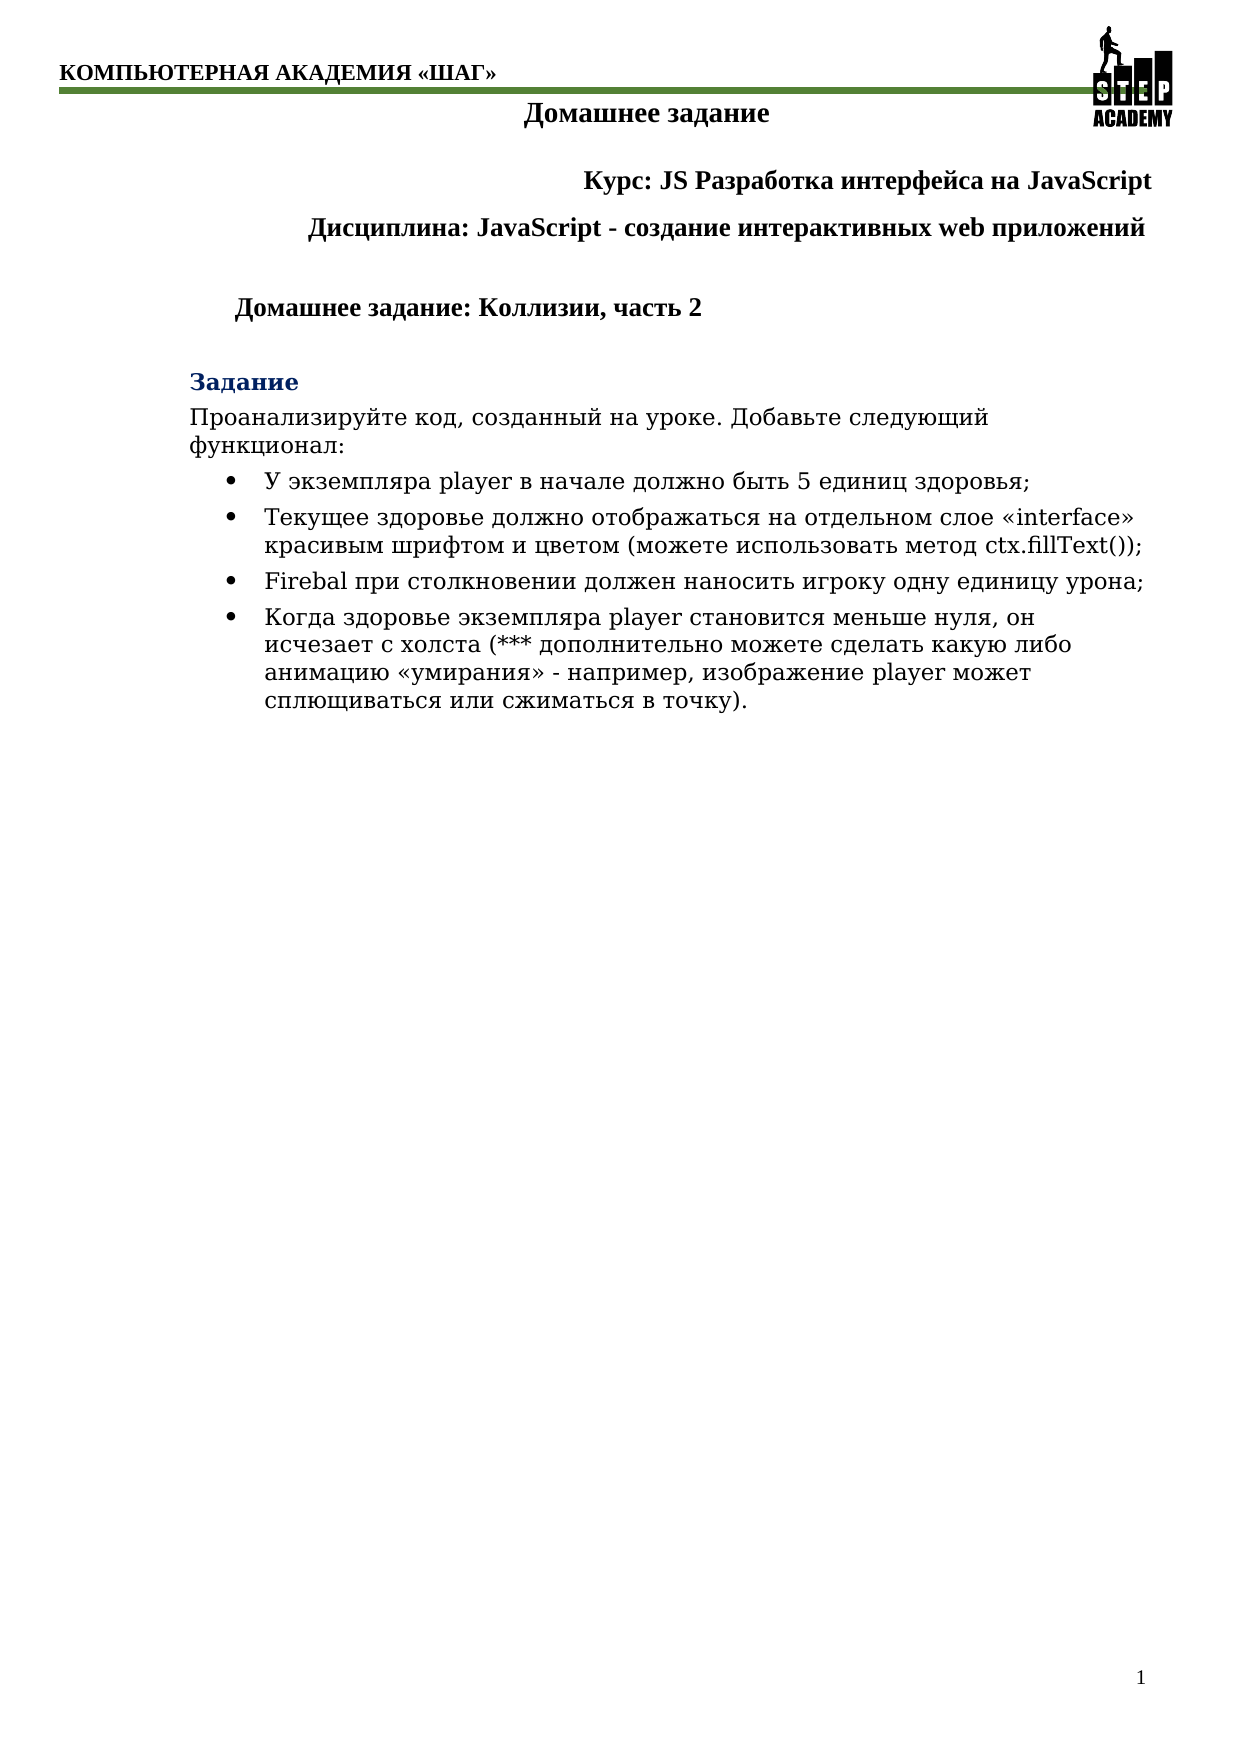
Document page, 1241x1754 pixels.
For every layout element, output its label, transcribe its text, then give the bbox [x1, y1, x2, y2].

text Курс: JS Разработка интерфейса на JavaScript [236, 164, 1152, 196]
list Когда здоровье экземпляра player становится меньше нуля, он исчезает с холста (*** дополнительно можете сделать какую либо анимацию «умирания» - например, изображение player может сплющиваться или сжиматься в точку). [227, 604, 1152, 714]
text Задание [189, 368, 1152, 395]
list У экземпляра player в начале должно быть 5 единиц здоровья; [227, 468, 1152, 495]
text Дисциплина: JavaScript - создание интерактивных web приложений [192, 211, 1146, 242]
text Проанализируйте код, созданный на уроке. Добавьте следующий функционал: [189, 404, 1152, 459]
list Firebal при столкновении должен наносить игроку одну единицу урона; [227, 568, 1152, 594]
subtitle Домашнее задание: Коллизии, часть 2 [193, 291, 1152, 322]
list Текущее здоровье должно отображаться на отдельном слое «interface» красивым шрифтом и цветом (можете использовать метод ctx.fillText()); [227, 504, 1152, 559]
